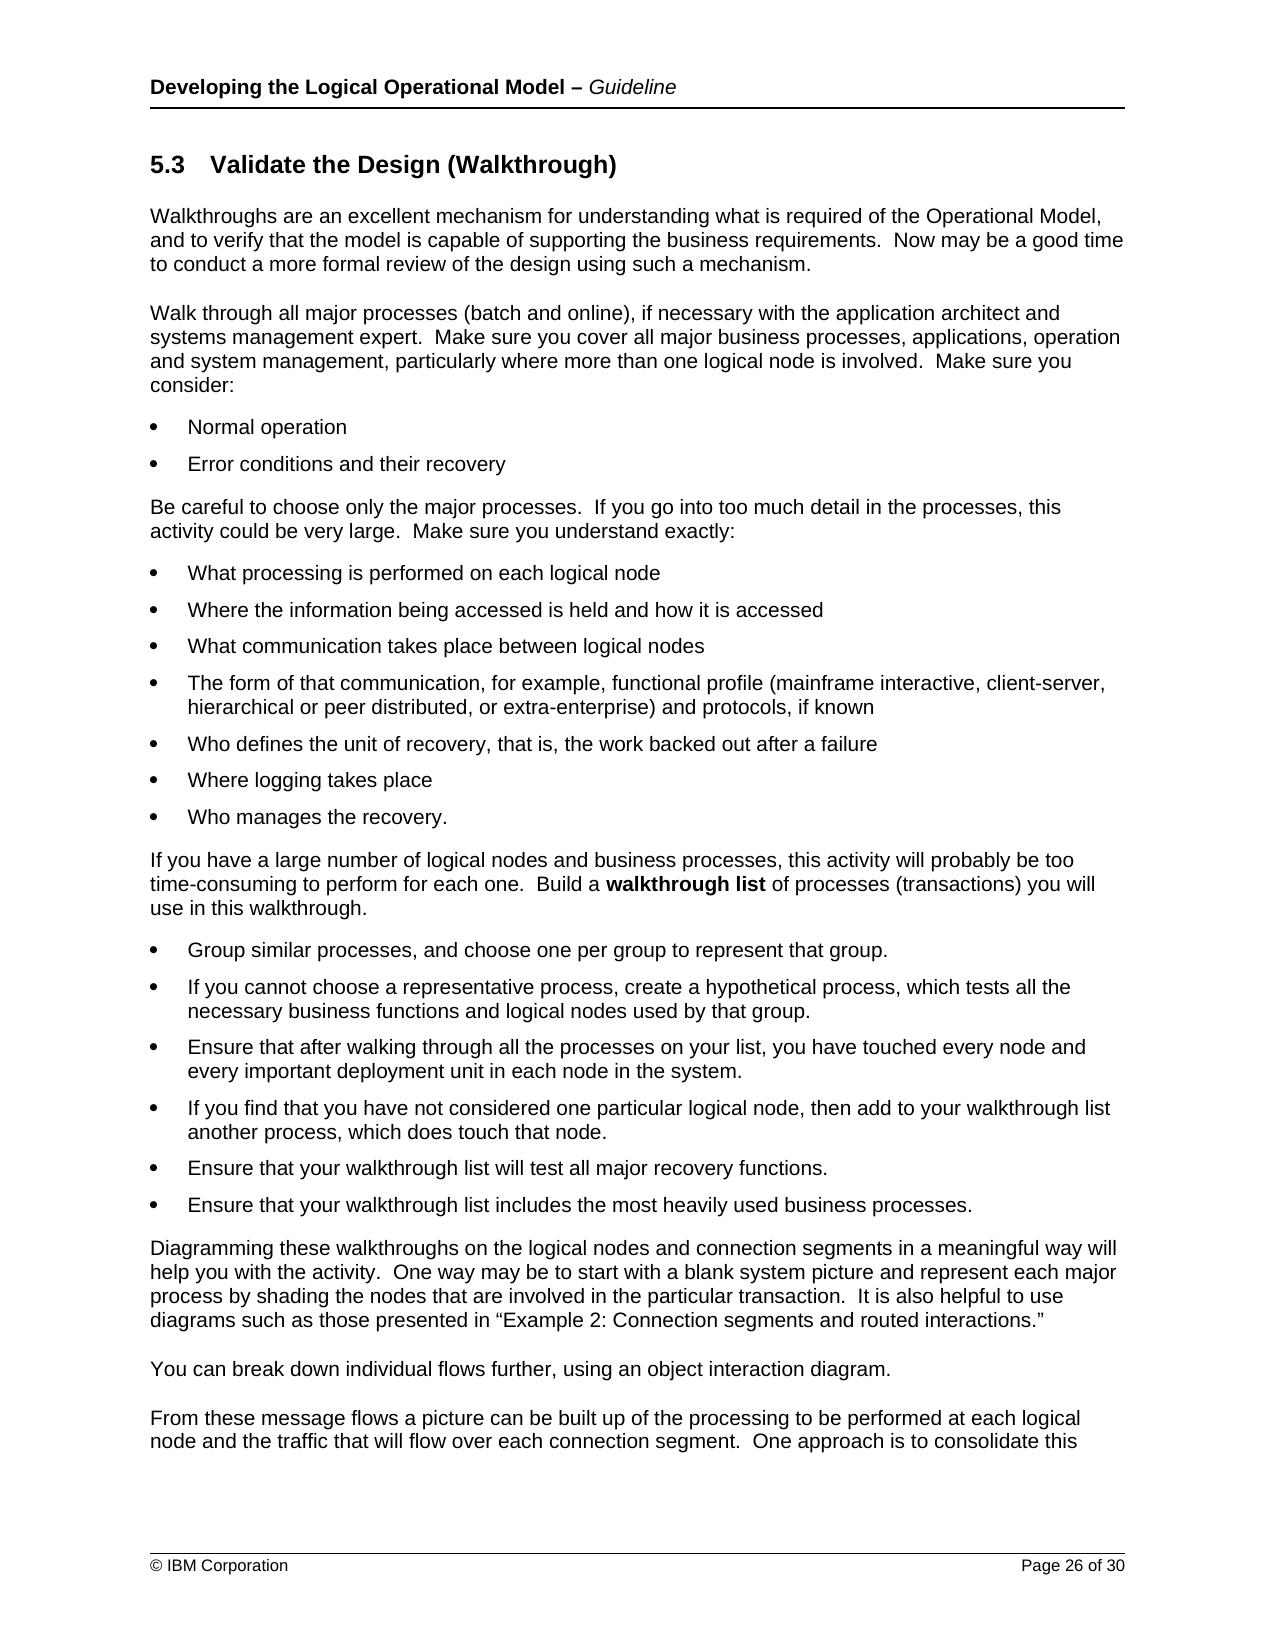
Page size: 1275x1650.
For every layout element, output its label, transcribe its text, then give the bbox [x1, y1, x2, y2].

list What processing is performed on each logical node [150, 561, 1125, 585]
list The form of that communication, for example, functional profile (mainframe interactive, client-server, hierarchical or peer distributed, or extra-enterprise) and protocols, if known [150, 671, 1125, 719]
list Ensure that your walkthrough list will test all major recovery functions. [150, 1156, 1125, 1180]
list Who defines the unit of recovery, that is, the work backed out after a failure [150, 731, 1125, 756]
text From these message flows a picture can be built up of the processing to be performed at each logical node and the traffic that will flow over each connection segment. One approach is to consolidate this [150, 1405, 1125, 1453]
text Diagramming these walkthroughs on the logical nodes and connection segments in a meaningful way will help you with the activity. One way may be to start with a blank system picture and represent each major process by shading the nodes that are involved in the particular transaction. It is also helpful to use diagrams such as those presented in “Example 2: Connection segments and routed interactions.” [150, 1236, 1125, 1331]
text If you have a large number of logical nodes and business processes, this activity will probably be too time-consuming to perform for each one. Build a walkthrough list of processes (transactions) you will use in this walkthrough. [150, 847, 1125, 919]
list Normal operation [150, 415, 1125, 439]
text Be careful to choose only the major processes. If you go into too much detail in the processes, this activity could be very large. Make sure you understand exactly: [150, 494, 1125, 542]
list Group similar processes, and choose one per group to represent that group. [150, 938, 1125, 962]
list Where logging takes place [150, 768, 1125, 792]
text Walkthroughs are an excellent mechanism for understanding what is required of the Operational Model, and to verify that the model is capable of supporting the business requirements. Now may be a good time to conduct a more formal review of the design using such a mechanism. [150, 204, 1125, 276]
subtitle Validate the Design (Walkthrough) [150, 150, 1125, 179]
list If you find that you have not considered one particular logical node, then add to your walkthrough list another process, which does touch that node. [150, 1096, 1125, 1144]
list Who manages the recovery. [150, 804, 1125, 829]
list Ensure that your walkthrough list includes the most heavily used business processes. [150, 1193, 1125, 1217]
list What communication takes place between logical nodes [150, 634, 1125, 658]
list Ensure that after walking through all the processes on your list, you have touched every node and every important deployment unit in each node in the system. [150, 1035, 1125, 1083]
list Where the information being accessed is held and how it is accessed [150, 598, 1125, 622]
text You can break down individual flows further, using an object interaction diagram. [150, 1356, 1125, 1380]
text Walk through all major processes (batch and online), if necessary with the application architect and systems management expert. Make sure you cover all major business processes, applications, operation and system management, particularly where more than one logical node is involved. Make sure you consider: [150, 301, 1125, 396]
list Error conditions and their recovery [150, 452, 1125, 476]
list If you cannot choose a representative process, create a hypothetical process, which tests all the necessary business functions and logical nodes used by that group. [150, 974, 1125, 1023]
